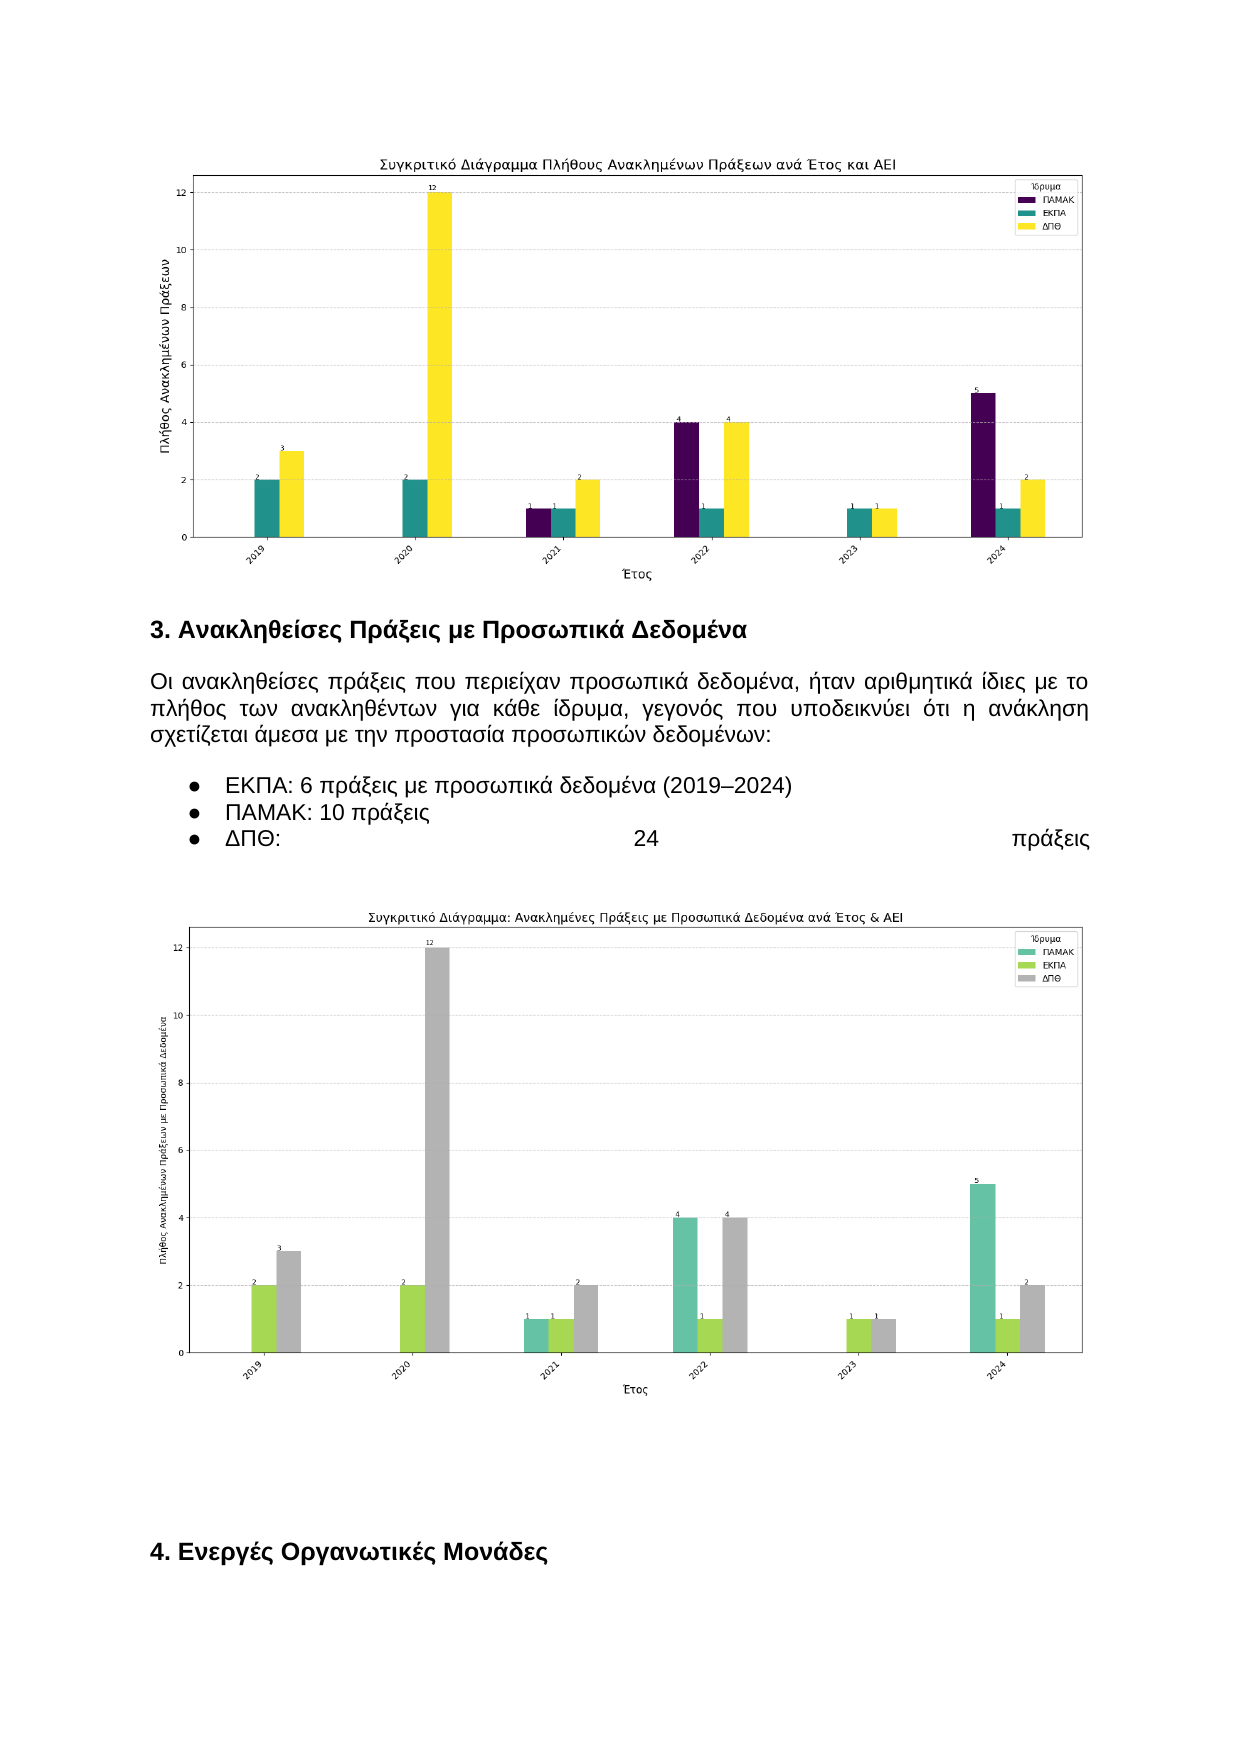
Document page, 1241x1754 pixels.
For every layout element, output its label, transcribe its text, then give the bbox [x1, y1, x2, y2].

list ΠΑΜΑΚ: 10 πράξεις [187, 799, 1090, 825]
list ΔΠΘ: 24 πράξεις [187, 825, 1090, 878]
text Οι ανακληθείσες πράξεις που περιείχαν προσωπικά δεδομένα, ήταν αριθμητικά ίδιες με το πλήθος των ανακληθέντων για κάθε ίδρυμα, γεγονός που υποδεικνύει ότι η ανάκληση σχετίζεται άμεσα με την προστασία προσωπικών δεδομένων: [150, 668, 1090, 747]
picture [150, 150, 1091, 590]
picture [150, 902, 1091, 1405]
list ΕΚΠΑ: 6 πράξεις με προσωπικά δεδομένα (2019–2024) [187, 772, 1090, 799]
text 4. Ενεργές Οργανωτικές Μονάδες [150, 1537, 1090, 1566]
text 3. Ανακληθείσες Πράξεις με Προσωπικά Δεδομένα [150, 614, 1090, 643]
